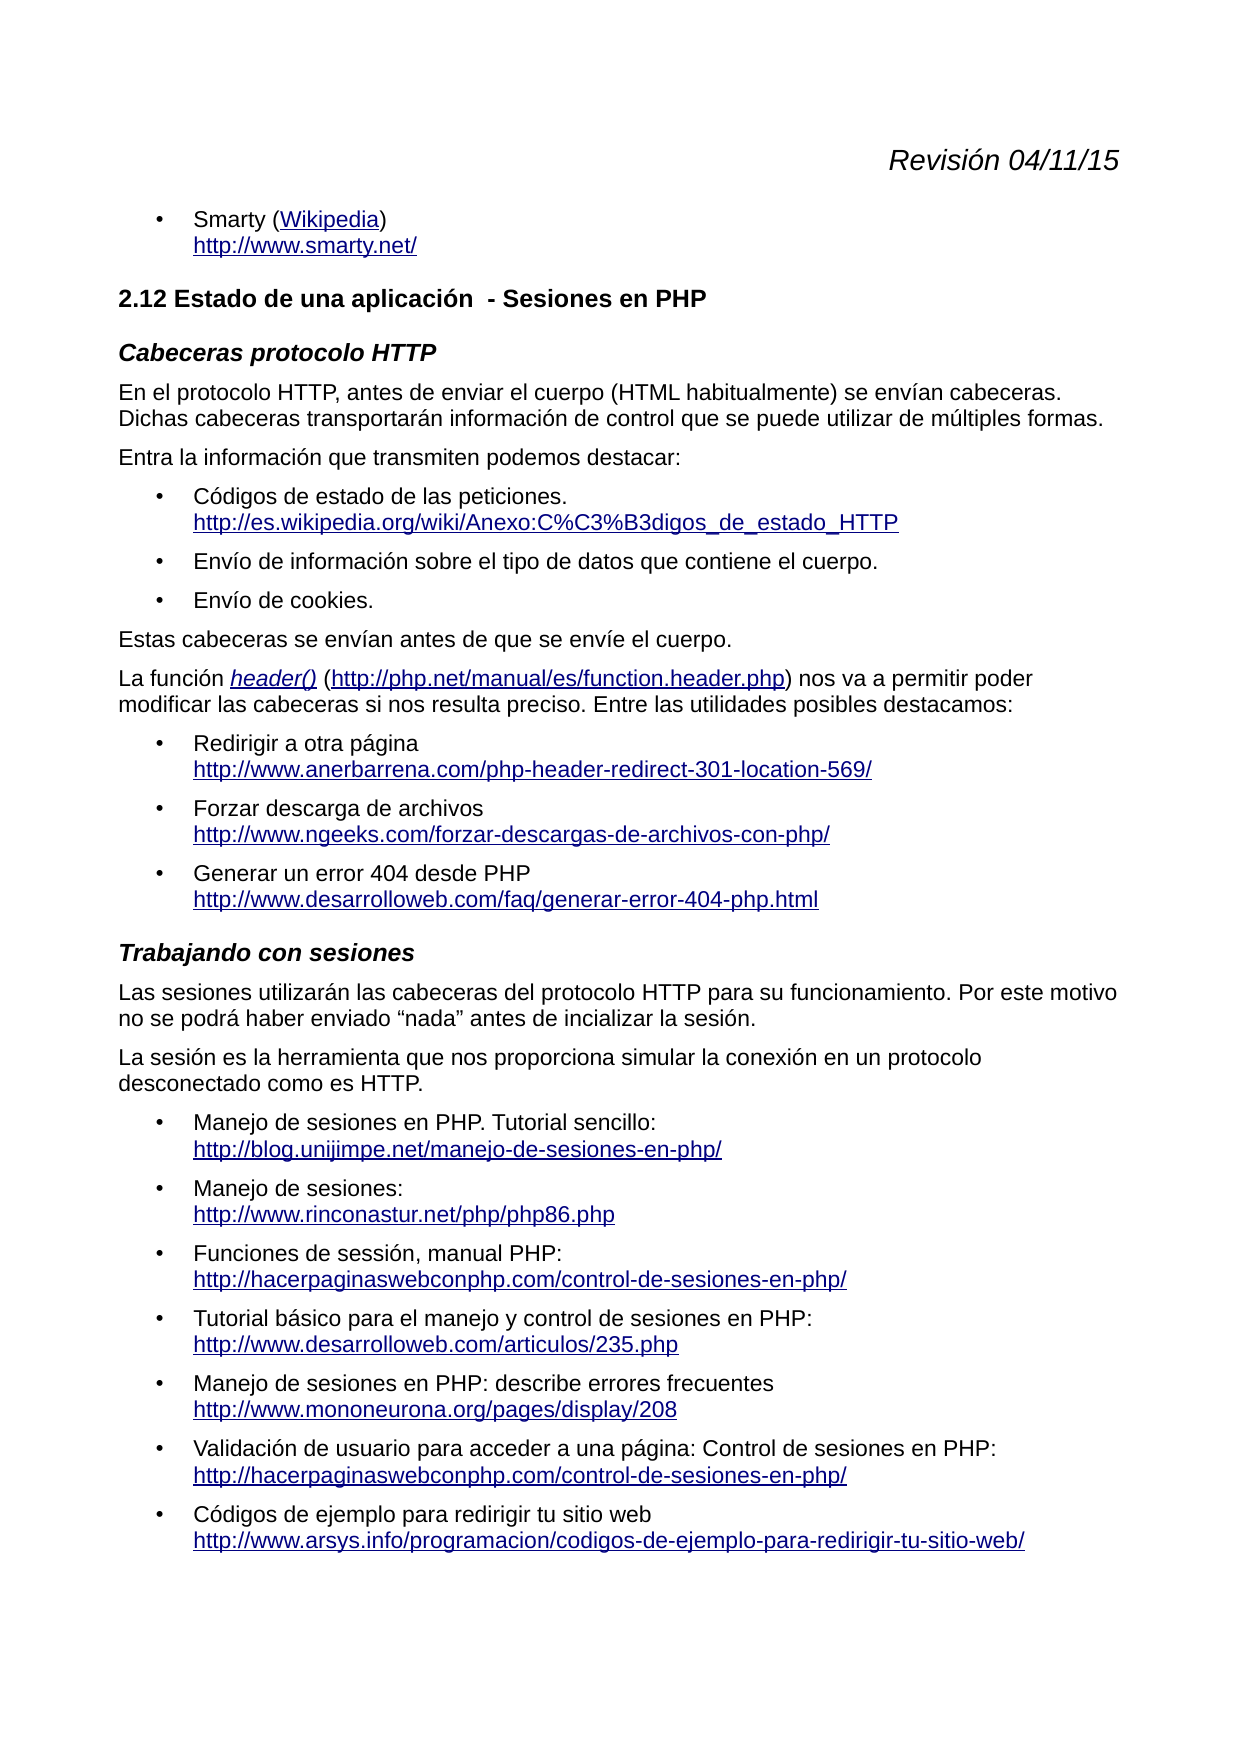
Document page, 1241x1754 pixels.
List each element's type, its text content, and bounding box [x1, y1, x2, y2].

list Validación de usuario para acceder a una página: Control de sesiones en PHP: http://hacerpaginaswebconphp.com/control-de-sesiones-en-php/ [156, 1435, 1122, 1488]
list Envío de cookies. [156, 587, 1122, 613]
list Códigos de estado de las peticiones. http://es.wikipedia.org/wiki/Anexo:C%C3%B3digos_de_estado_HTTP [156, 483, 1122, 535]
list Forzar descarga de archivos http://www.ngeeks.com/forzar-descargas-de-archivos-con-php/ [156, 795, 1122, 848]
subtitle Cabeceras protocolo HTTP [118, 338, 1122, 366]
list Smarty (Wikipedia) http://www.smarty.net/ [156, 206, 1122, 259]
text Las sesiones utilizarán las cabeceras del protocolo HTTP para su funcionamiento. Por este motivo no se podrá haber enviado “nada” antes de incializar la sesión. [118, 979, 1122, 1032]
list Manejo de sesiones en PHP: describe errores frecuentes http://www.mononeurona.org/pages/display/208 [156, 1370, 1122, 1423]
list Redirigir a otra página http://www.anerbarrena.com/php-header-redirect-301-location-569/ [156, 730, 1122, 782]
text En el protocolo HTTP, antes de enviar el cuerpo (HTML habitualmente) se envían cabeceras. Dichas cabeceras transportarán información de control que se puede utilizar de múltiples formas. [118, 379, 1122, 431]
list Generar un error 404 desde PHP http://www.desarrolloweb.com/faq/generar-error-404-php.html [156, 860, 1122, 913]
text Estas cabeceras se envían antes de que se envíe el cuerpo. [118, 626, 1122, 652]
list Funciones de sessión, manual PHP: http://hacerpaginaswebconphp.com/control-de-sesiones-en-php/ [156, 1240, 1122, 1292]
list Tutorial básico para el manejo y control de sesiones en PHP: http://www.desarrolloweb.com/articulos/235.php [156, 1305, 1122, 1358]
list Manejo de sesiones: http://www.rinconastur.net/php/php86.php [156, 1174, 1122, 1227]
subtitle Trabajando con sesiones [118, 938, 1122, 966]
text La sesión es la herramienta que nos proporciona simular la conexión en un protocolo desconectado como es HTTP. [118, 1044, 1122, 1097]
list Códigos de ejemplo para redirigir tu sitio web http://www.arsys.info/programacion/codigos-de-ejemplo-para-redirigir-tu-sitio-web/ [156, 1501, 1122, 1553]
text Entra la información que transmiten podemos destacar: [118, 444, 1122, 470]
list Manejo de sesiones en PHP. Tutorial sencillo: http://blog.unijimpe.net/manejo-de-sesiones-en-php/ [156, 1109, 1122, 1162]
list Envío de información sobre el tipo de datos que contiene el cuerpo. [156, 548, 1122, 574]
text La función header() (http://php.net/manual/es/function.header.php) nos va a permitir poder modificar las cabeceras si nos resulta preciso. Entre las utilidades posibles destacamos: [118, 664, 1122, 717]
subtitle 2.12 Estado de una aplicación - Sesiones en PHP [118, 284, 1122, 313]
